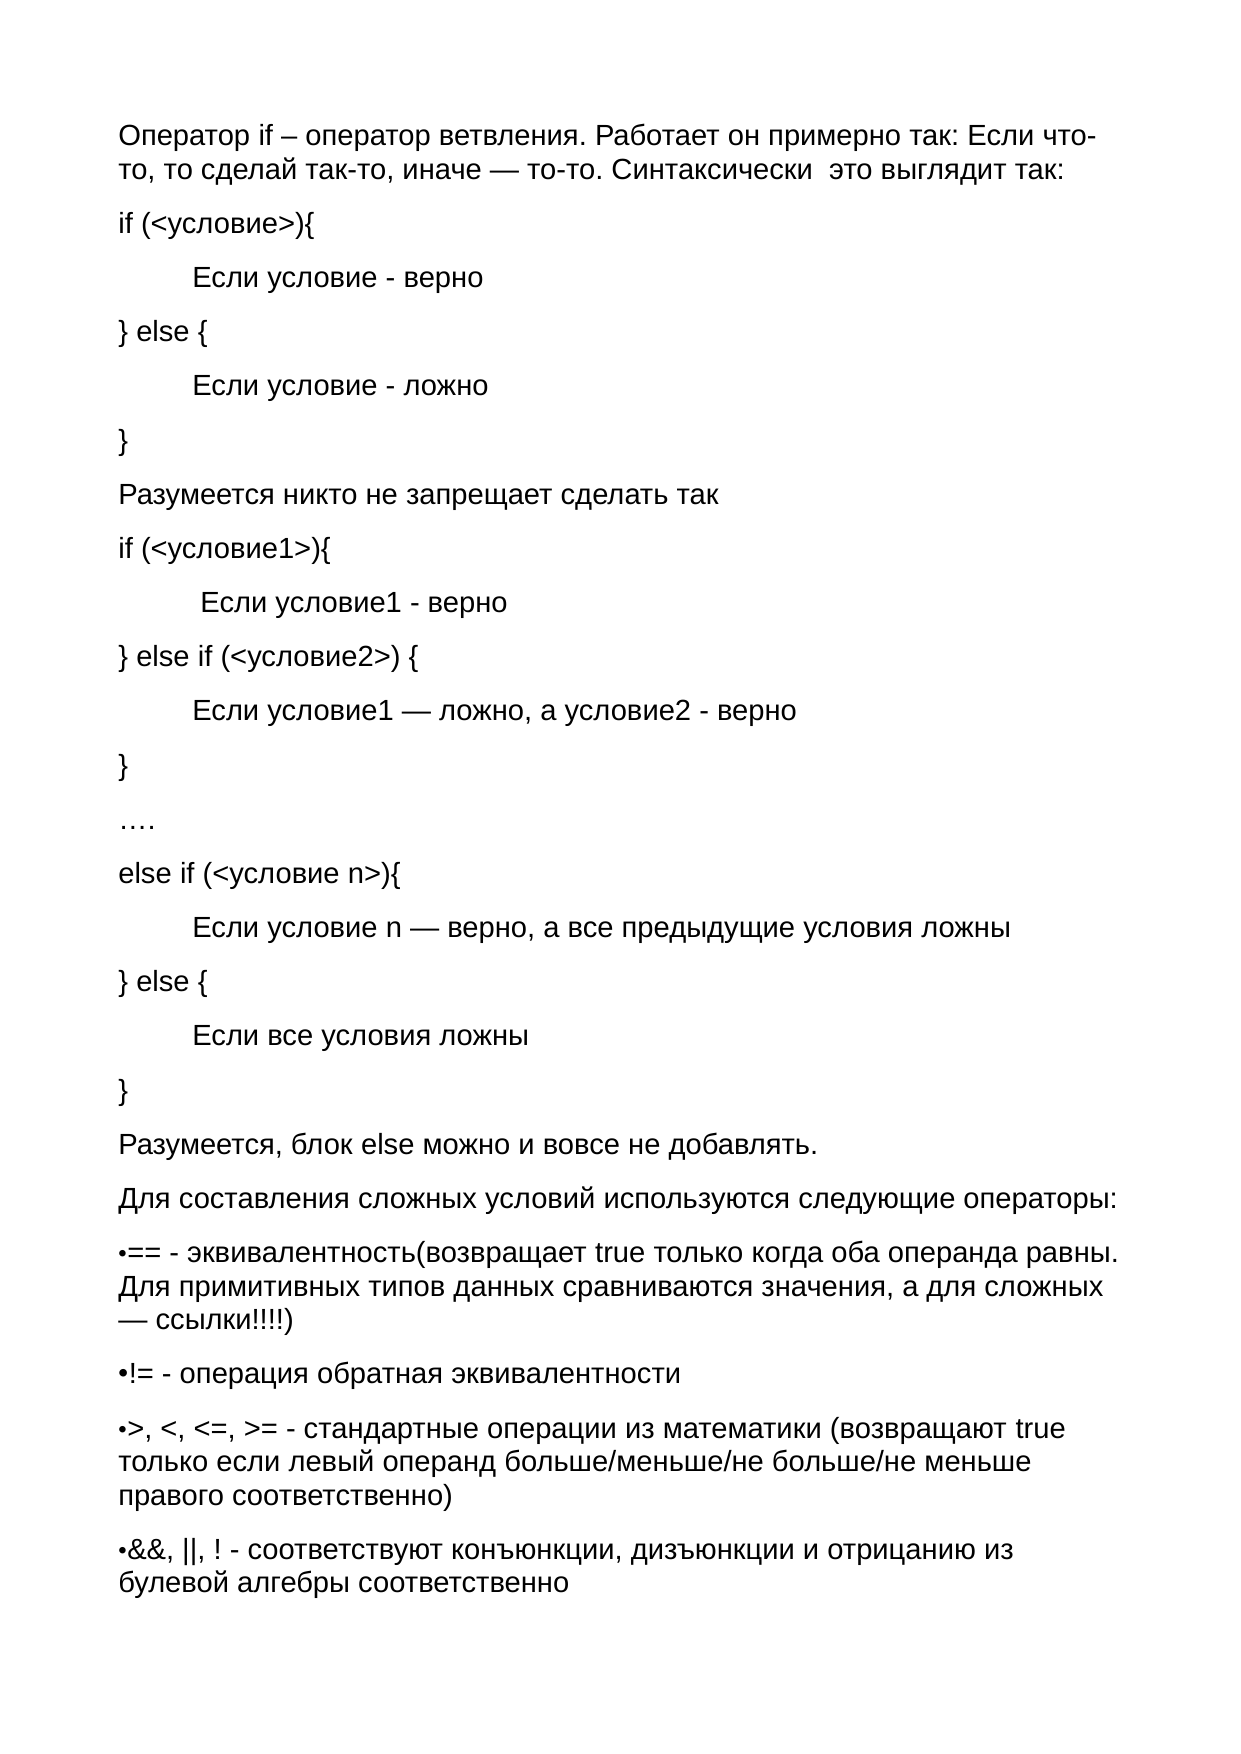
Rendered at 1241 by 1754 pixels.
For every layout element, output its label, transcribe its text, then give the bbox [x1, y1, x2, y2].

list &&, ||, ! - соответствуют конъюнкции, дизъюнкции и отрицанию из булевой алгебры соответственно [118, 1532, 1122, 1599]
text Если условие1 — ложно, а условие2 - верно [118, 693, 1122, 727]
text Разумеется, блок else можно и вовсе не добавлять. [118, 1127, 1122, 1160]
text } [118, 747, 1122, 781]
text Оператор if – оператор ветвления. Работает он примерно так: Если что-то, то сделай так-то, иначе — то-то. Синтаксически это выглядит так: [118, 118, 1122, 185]
text Если условие - ложно [118, 368, 1122, 402]
text } else { [118, 314, 1122, 348]
text } [118, 1072, 1122, 1106]
text } [118, 422, 1122, 456]
text Если условие n — верно, а все предыдущие условия ложны [118, 910, 1122, 943]
text } else if (<условие2>) { [118, 639, 1122, 673]
list == - эквивалентность(возвращает true только когда оба операнда равны. Для примитивных типов данных сравниваются значения, а для сложных — ссылки!!!!) [118, 1235, 1122, 1336]
text Для составления сложных условий используются следующие операторы: [118, 1181, 1122, 1214]
list != - операция обратная эквивалентности [118, 1356, 1122, 1390]
text Если все условия ложны [118, 1018, 1122, 1052]
text if (<условие1>){ [118, 531, 1122, 564]
text …. [118, 802, 1122, 835]
list >, <, <=, >= - стандартные операции из математики (возвращают true только если левый операнд больше/меньше/не больше/не меньше правого соответственно) [118, 1411, 1122, 1511]
text Разумеется никто не запрещает сделать так [118, 477, 1122, 510]
text if (<условие>){ [118, 206, 1122, 239]
text Если условие1 - верно [118, 585, 1122, 618]
text Если условие - верно [118, 260, 1122, 293]
text else if (<условие n>){ [118, 856, 1122, 889]
text } else { [118, 964, 1122, 998]
